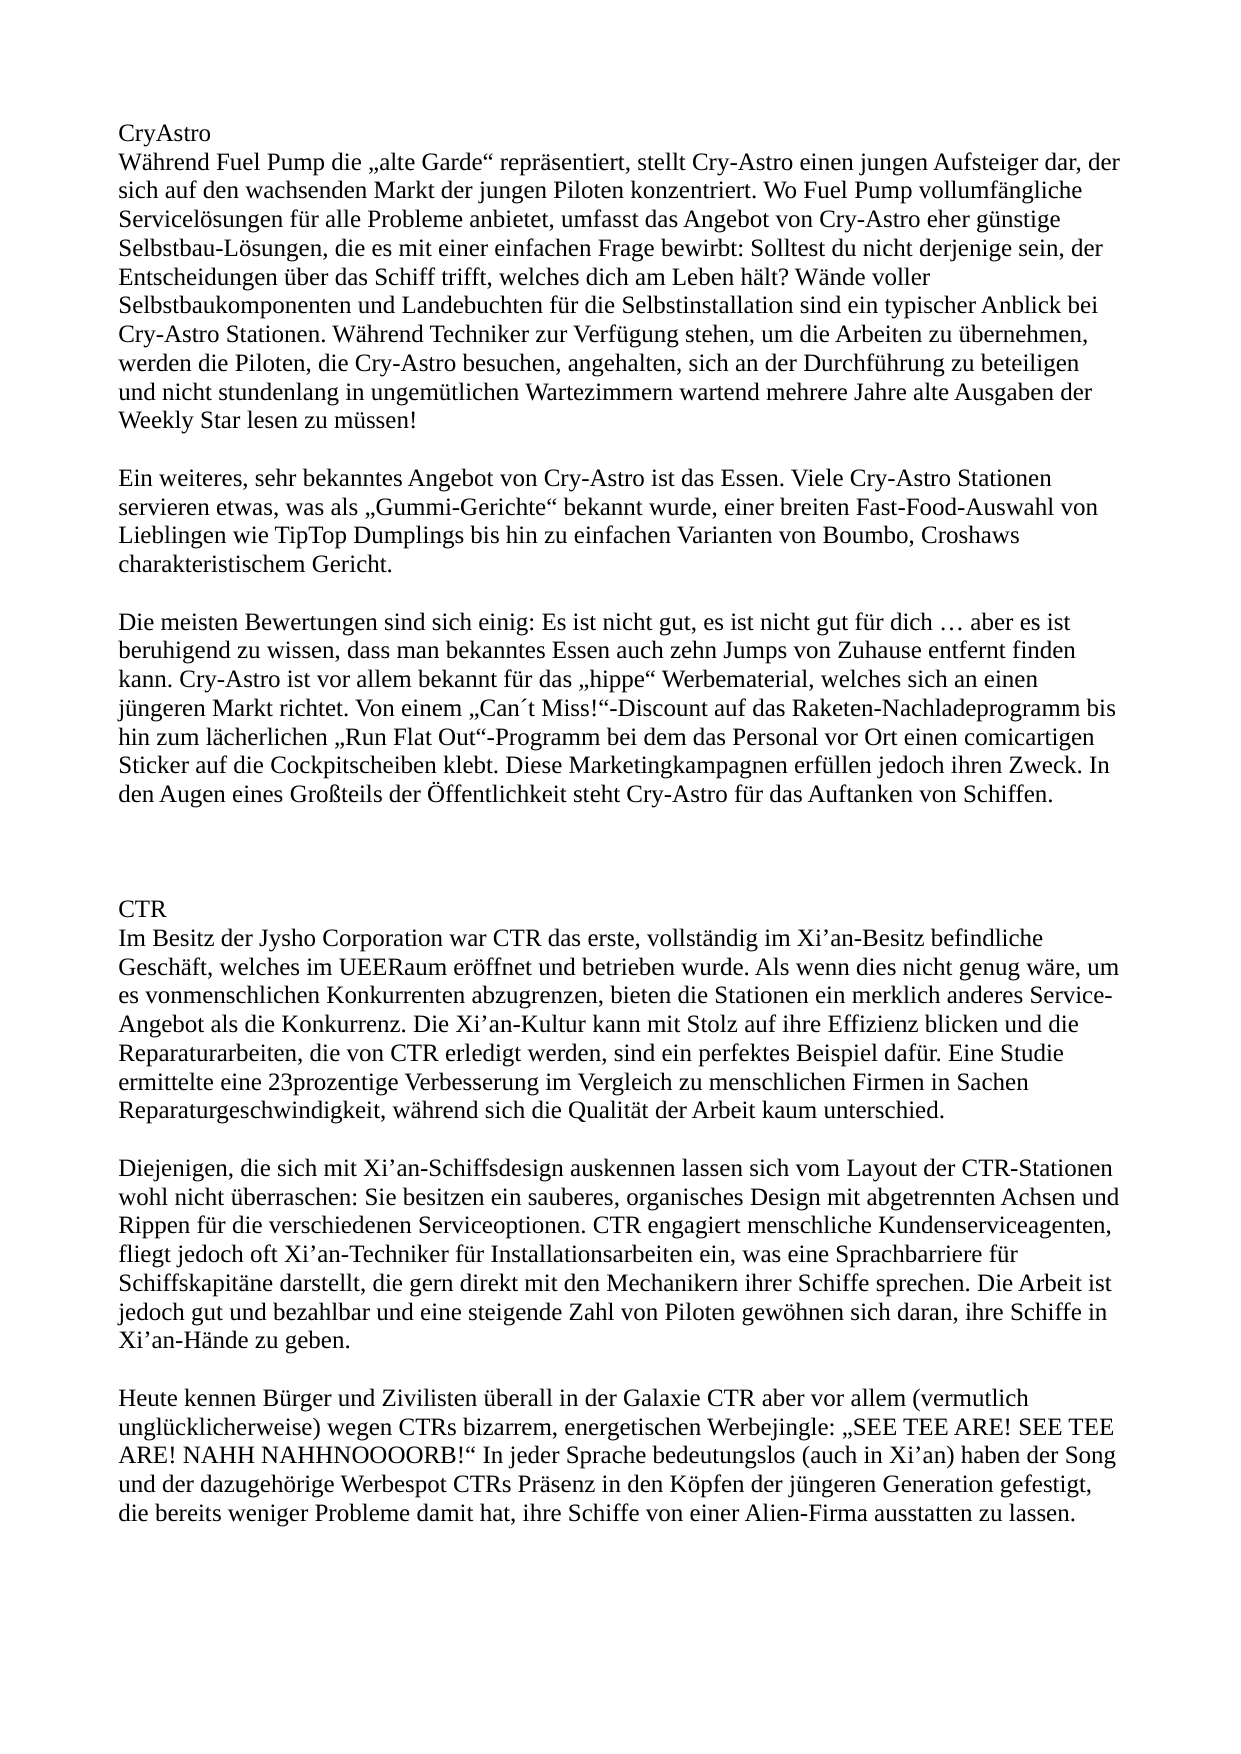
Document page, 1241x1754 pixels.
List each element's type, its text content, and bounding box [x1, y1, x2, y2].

text Während Fuel Pump die „alte Garde“ repräsentiert, stellt Cry-Astro einen jungen Aufsteiger dar, der sich auf den wachsenden Markt der jungen Piloten konzentriert. Wo Fuel Pump vollumfängliche Servicelösungen für alle Probleme anbietet, umfasst das Angebot von Cry-Astro eher günstige Selbstbau-Lösungen, die es mit einer einfachen Frage bewirbt: Solltest du nicht derjenige sein, der Entscheidungen über das Schiff trifft, welches dich am Leben hält? Wände voller Selbstbaukomponenten und Landebuchten für die Selbstinstallation sind ein typischer Anblick bei Cry-Astro Stationen. Während Techniker zur Verfügung stehen, um die Arbeiten zu übernehmen, werden die Piloten, die Cry-Astro besuchen, angehalten, sich an der Durchführung zu beteiligen und nicht stundenlang in ungemütlichen Wartezimmern wartend mehrere Jahre alte Ausgaben der Weekly Star lesen zu müssen! [118, 147, 1122, 434]
text Im Besitz der Jysho Corporation war CTR das erste, vollständig im Xi’an-Besitz befindliche Geschäft, welches im UEERaum eröffnet und betrieben wurde. Als wenn dies nicht genug wäre, um es vonmenschlichen Konkurrenten abzugrenzen, bieten die Stationen ein merklich anderes Service-Angebot als die Konkurrenz. Die Xi’an-Kultur kann mit Stolz auf ihre Effizienz blicken und die Reparaturarbeiten, die von CTR erledigt werden, sind ein perfektes Beispiel dafür. Eine Studie ermittelte eine 23prozentige Verbesserung im Vergleich zu menschlichen Firmen in Sachen Reparaturgeschwindigkeit, während sich die Qualität der Arbeit kaum unterschied. [118, 923, 1122, 1124]
text Diejenigen, die sich mit Xi’an-Schiffsdesign auskennen lassen sich vom Layout der CTR-Stationen wohl nicht überraschen: Sie besitzen ein sauberes, organisches Design mit abgetrennten Achsen und Rippen für die verschiedenen Serviceoptionen. CTR engagiert menschliche Kundenserviceagenten, fliegt jedoch oft Xi’an-Techniker für Installationsarbeiten ein, was eine Sprachbarriere für Schiffskapitäne darstellt, die gern direkt mit den Mechanikern ihrer Schiffe sprechen. Die Arbeit ist jedoch gut und bezahlbar und eine steigende Zahl von Piloten gewöhnen sich daran, ihre Schiffe in Xi’an-Hände zu geben. [118, 1153, 1122, 1354]
text CryAstro [118, 118, 1122, 147]
text Heute kennen Bürger und Zivilisten überall in der Galaxie CTR aber vor allem (vermutlich unglücklicherweise) wegen CTRs bizarrem, energetischen Werbejingle: „SEE TEE ARE! SEE TEE ARE! NAHH NAHHNOOOORB!“ In jeder Sprache bedeutungslos (auch in Xi’an) haben der Song und der dazugehörige Werbespot CTRs Präsenz in den Köpfen der jüngeren Generation gefestigt, die bereits weniger Probleme damit hat, ihre Schiffe von einer Alien-Firma ausstatten zu lassen. [118, 1383, 1122, 1527]
text CTR [118, 894, 1122, 923]
text Die meisten Bewertungen sind sich einig: Es ist nicht gut, es ist nicht gut für dich … aber es ist beruhigend zu wissen, dass man bekanntes Essen auch zehn Jumps von Zuhause entfernt finden kann. Cry-Astro ist vor allem bekannt für das „hippe“ Werbematerial, welches sich an einen jüngeren Markt richtet. Von einem „Can´t Miss!“-Discount auf das Raketen-Nachladeprogramm bis hin zum lächerlichen „Run Flat Out“-Programm bei dem das Personal vor Ort einen comicartigen Sticker auf die Cockpitscheiben klebt. Diese Marketingkampagnen erfüllen jedoch ihren Zweck. In den Augen eines Großteils der Öffentlichkeit steht Cry-Astro für das Auftanken von Schiffen. [118, 607, 1122, 808]
text Ein weiteres, sehr bekanntes Angebot von Cry-Astro ist das Essen. Viele Cry-Astro Stationen servieren etwas, was als „Gummi-Gerichte“ bekannt wurde, einer breiten Fast-Food-Auswahl von Lieblingen wie TipTop Dumplings bis hin zu einfachen Varianten von Boumbo, Croshaws charakteristischem Gericht. [118, 463, 1122, 578]
